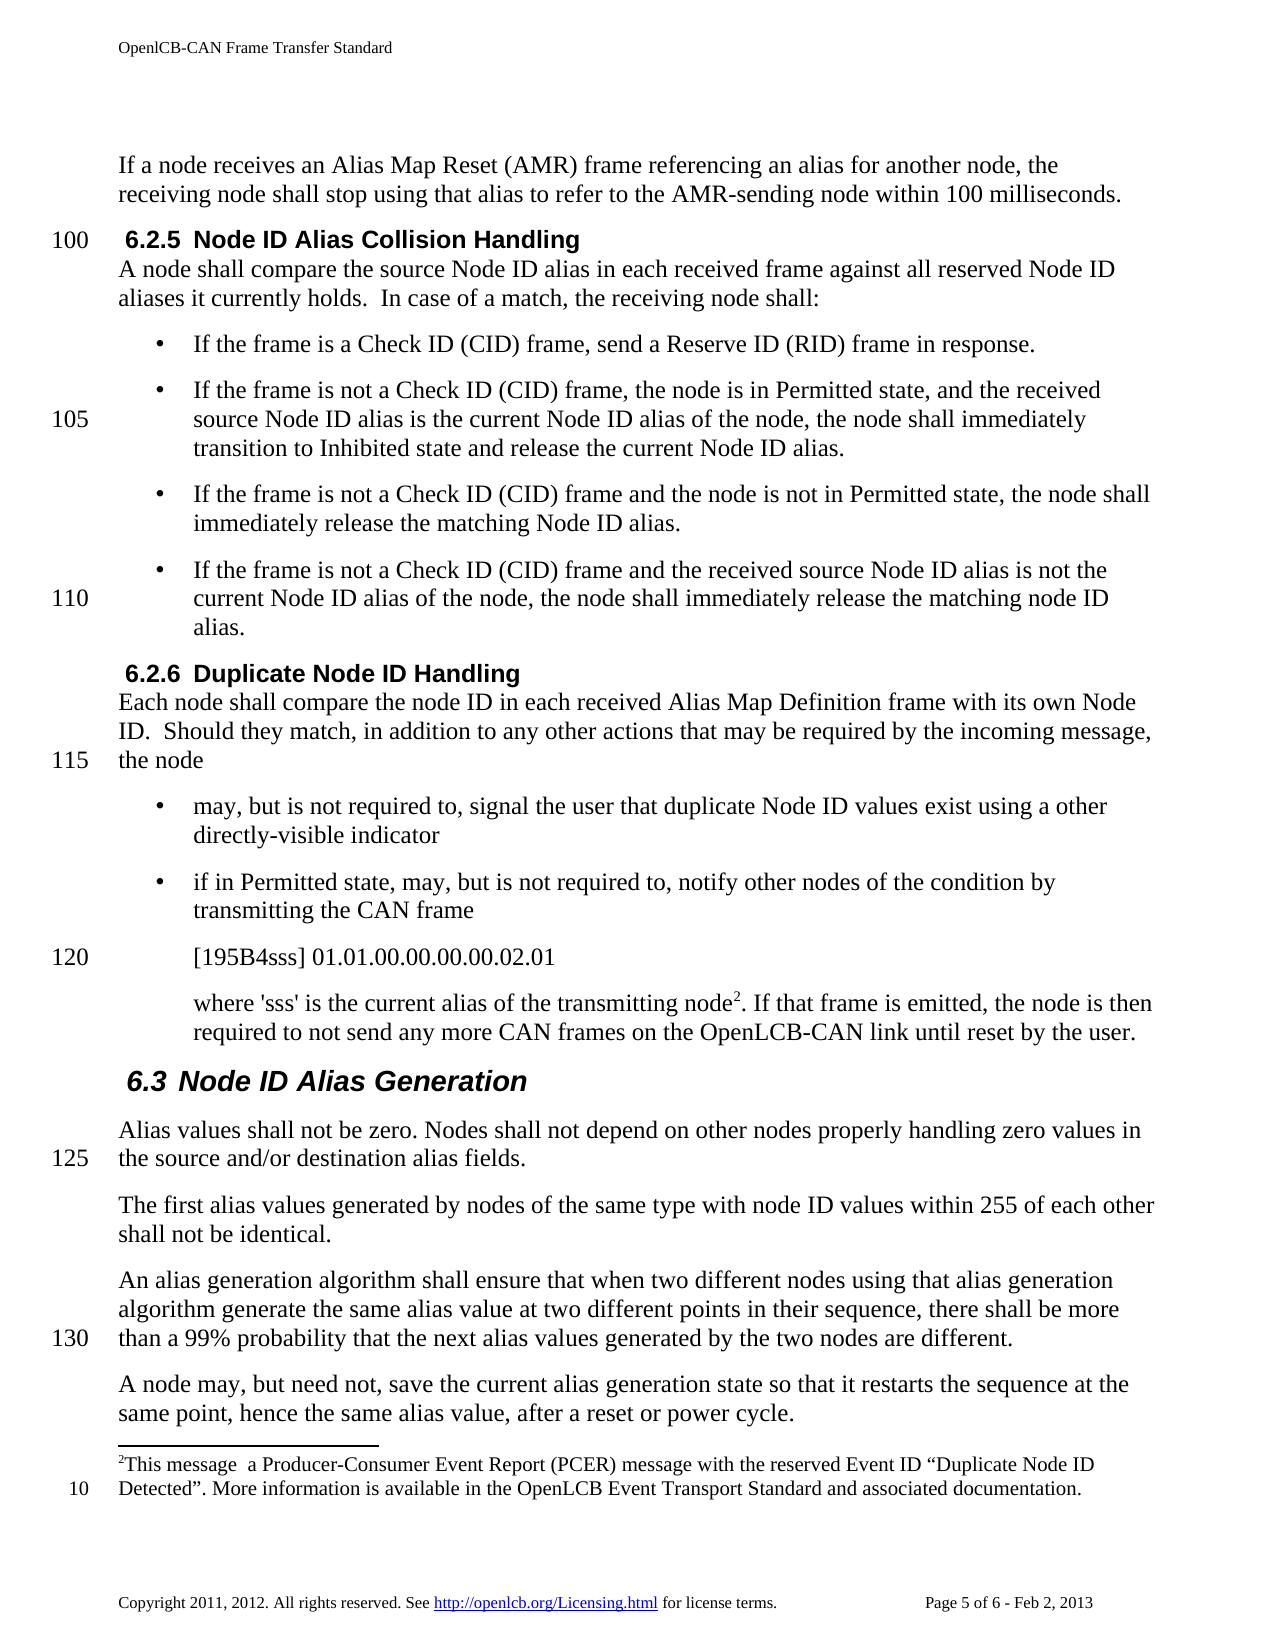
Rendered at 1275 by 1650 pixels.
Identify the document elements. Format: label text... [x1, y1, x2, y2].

text An alias generation algorithm shall ensure that when two different nodes using that alias generation algorithm generate the same alias value at two different points in their sequence, there shall be more than a 99% probability that the next alias values generated by the two nodes are different. [118, 1265, 1157, 1351]
list If the frame is not a Check ID (CID) frame and the node is not in Permitted state, the node shall immediately release the matching Node ID alias. [156, 479, 1157, 537]
subtitle Duplicate Node ID Handling [118, 659, 1157, 687]
list may, but is not required to, signal the user that duplicate Node ID values exist using a other directly-visible indicator [156, 791, 1157, 849]
text [195B4sss] 01.01.00.00.00.00.02.01 [193, 942, 1157, 971]
list If the frame is not a Check ID (CID) frame, the node is in Permitted state, and the received source Node ID alias is the current Node ID alias of the node, the node shall immediately transition to Inhibited state and release the current Node ID alias. [156, 376, 1157, 462]
text where 'sss' is the current alias of the transmitting node. If that frame is emitted, the node is then required to not send any more CAN frames on the OpenLCB-CAN link until reset by the user. [193, 988, 1157, 1046]
subtitle Node ID Alias Generation [118, 1063, 1157, 1097]
list If the frame is not a Check ID (CID) frame and the received source Node ID alias is not the current Node ID alias of the node, the node shall immediately release the matching node ID alias. [156, 555, 1157, 641]
list If the frame is a Check ID (CID) frame, send a Reserve ID (RID) frame in response. [156, 329, 1157, 358]
text If a node receives an Alias Map Reset (AMR) frame referencing an alias for another node, the receiving node shall stop using that alias to refer to the AMR-sending node within 100 milliseconds. [118, 150, 1157, 207]
text The first alias values generated by nodes of the same type with node ID values within 255 of each other shall not be identical. [118, 1190, 1157, 1247]
text Each node shall compare the node ID in each received Alias Map Definition frame with its own Node ID. Should they match, in addition to any other actions that may be required by the incoming message, the node [118, 687, 1157, 774]
text A node may, but need not, save the current alias generation state so that it restarts the sequence at the same point, hence the same alias value, after a reset or power cycle. [118, 1369, 1157, 1427]
text This message a Producer-Consumer Event Report (PCER) message with the reserved Event ID “Duplicate Node ID Detected”. More information is available in the OpenLCB Event Transport Standard and associated documentation. [118, 1452, 1157, 1500]
subtitle Node ID Alias Collision Handling [118, 225, 1157, 254]
text Alias values shall not be zero. Nodes shall not depend on other nodes properly handling zero values in the source and/or destination alias fields. [118, 1115, 1157, 1172]
list if in Permitted state, may, but is not required to, notify other nodes of the condition by transmitting the CAN frame [156, 867, 1157, 924]
text A node shall compare the source Node ID alias in each received frame against all reserved Node ID aliases it currently holds. In case of a match, the receiving node shall: [118, 254, 1157, 311]
